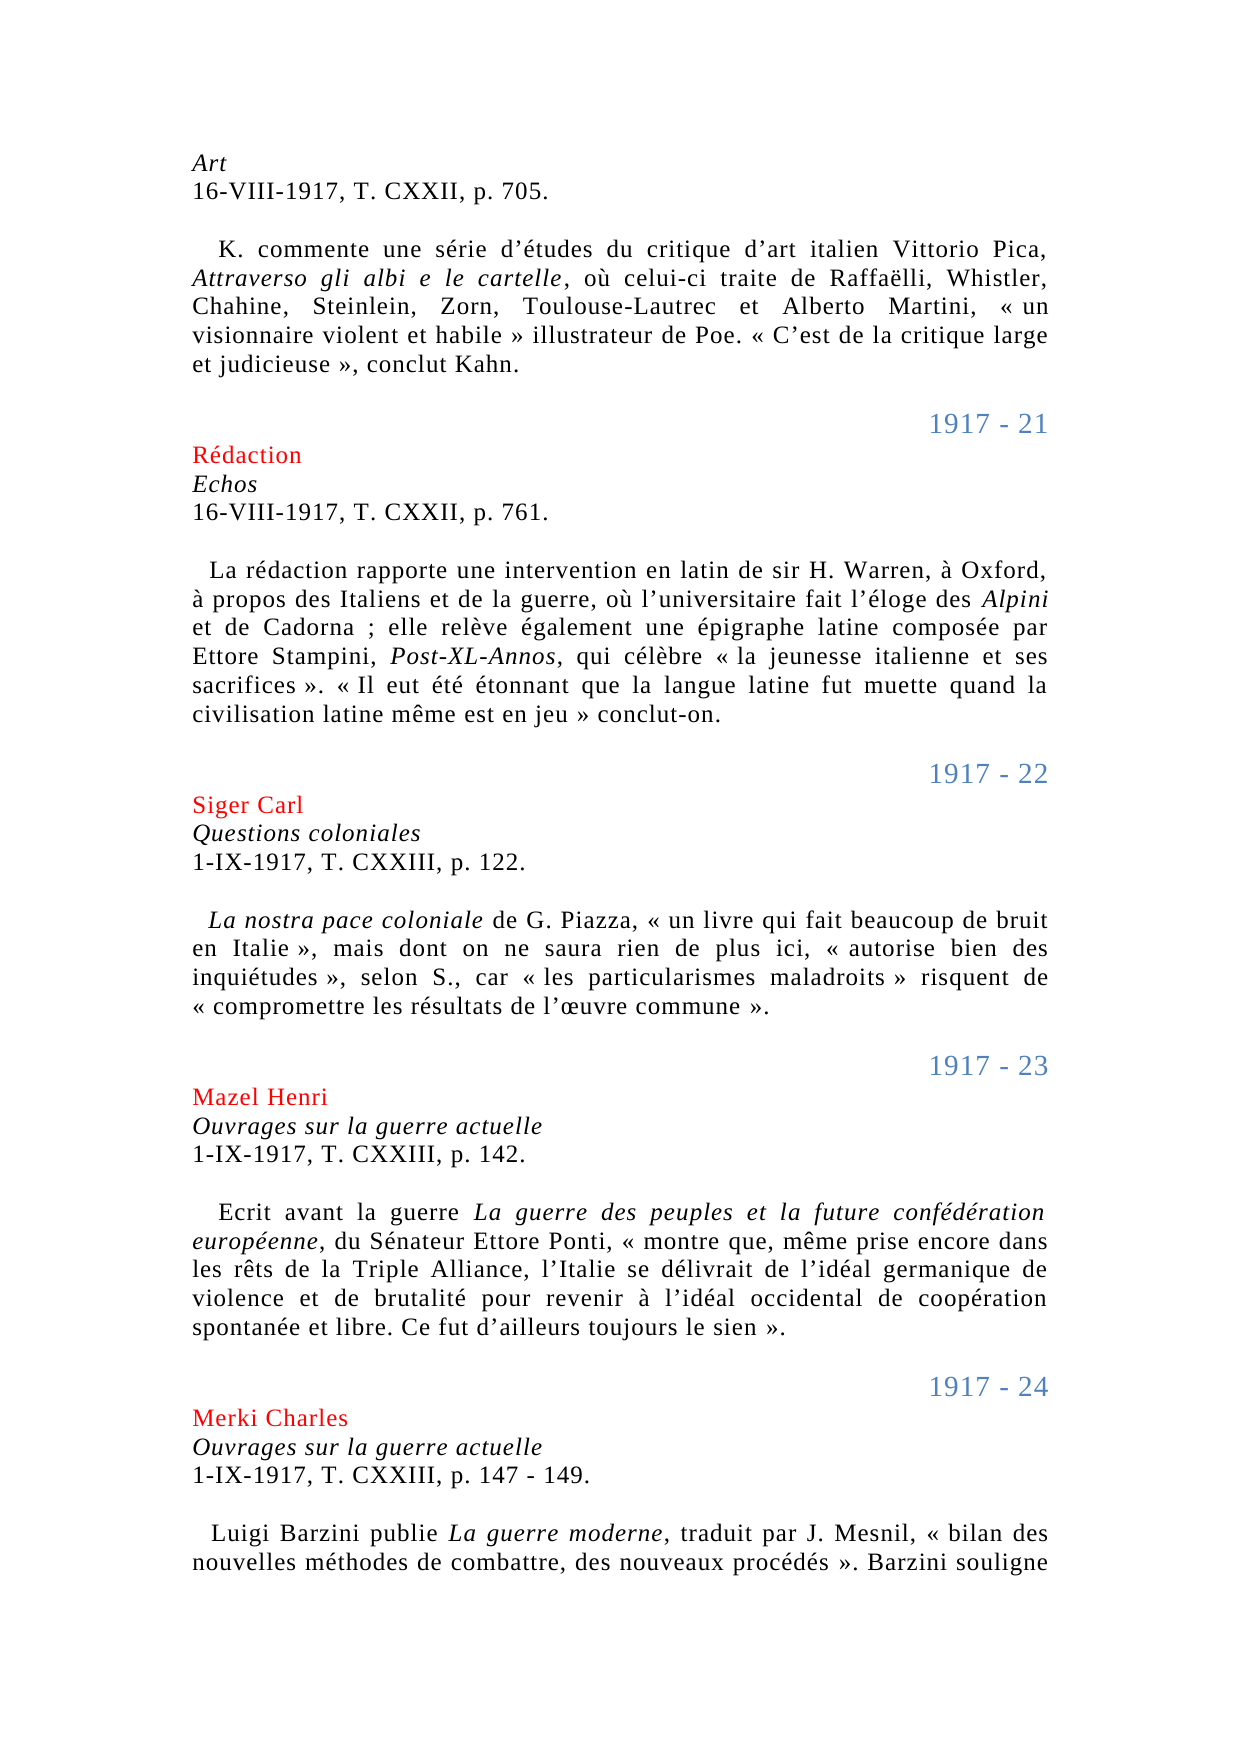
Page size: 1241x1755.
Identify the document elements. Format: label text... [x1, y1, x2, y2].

text Siger Carl [192, 790, 1048, 818]
subtitle 1917 - 24 [192, 1369, 1048, 1403]
text La nostra pace coloniale de G. Piazza, « un livre qui fait beaucoup de bruit en Italie », mais dont on ne saura rien de plus ici, « autorise bien des inquiétudes », selon S., car « les particularismes maladroits » risquent de « compromettre les résultats de l’œuvre commune ». [192, 905, 1048, 1020]
text Rédaction [192, 440, 1048, 469]
text Ouvrages sur la guerre actuelle [192, 1111, 1048, 1139]
text 16-VIII-1917, T. CXXII, p. 761. [192, 497, 1048, 526]
text K. commente une série d’études du critique d’art italien Vittorio Pica, Attraverso gli albi e le cartelle, où celui-ci traite de Raffaëlli, Whistler, Chahine, Steinlein, Zorn, Toulouse-Lautrec et Alberto Martini, « un visionnaire violent et habile » illustrateur de Poe. « C’est de la critique large et judicieuse », conclut Kahn. [192, 234, 1048, 378]
text Questions coloniales [192, 818, 1048, 847]
text Luigi Barzini publie La guerre moderne, traduit par J. Mesnil, « bilan des nouvelles méthodes de combattre, des nouveaux procédés ». Barzini souligne [192, 1518, 1048, 1576]
text 1-IX-1917, T. CXXIII, p. 147 - 149. [192, 1461, 1048, 1489]
text Merki Charles [192, 1403, 1048, 1432]
subtitle 1917 - 23 [192, 1048, 1048, 1082]
text 16-VIII-1917, T. CXXII, p. 705. [192, 176, 1048, 205]
text 1-IX-1917, T. CXXIII, p. 142. [192, 1139, 1048, 1168]
text Art [192, 148, 1048, 176]
text Ecrit avant la guerre La guerre des peuples et la future confédération européenne, du Sénateur Ettore Ponti, « montre que, même prise encore dans les rêts de la Triple Alliance, l’Italie se délivrait de l’idéal germanique de violence et de brutalité pour revenir à l’idéal occidental de coopération spontanée et libre. Ce fut d’ailleurs toujours le sien ». [192, 1197, 1048, 1341]
text Mazel Henri [192, 1082, 1048, 1111]
subtitle 1917 - 22 [192, 756, 1048, 790]
subtitle 1917 - 21 [192, 406, 1048, 440]
text La rédaction rapporte une intervention en latin de sir H. Warren, à Oxford, à propos des Italiens et de la guerre, où l’universitaire fait l’éloge des Alpini et de Cadorna ; elle relève également une épigraphe latine composée par Ettore Stampini, Post-XL-Annos, qui célèbre « la jeunesse italienne et ses sacrifices ». « Il eut été étonnant que la langue latine fut muette quand la civilisation latine même est en jeu » conclut-on. [192, 555, 1048, 727]
text Echos [192, 469, 1048, 497]
text 1-IX-1917, T. CXXIII, p. 122. [192, 847, 1048, 876]
text Ouvrages sur la guerre actuelle [192, 1432, 1048, 1461]
